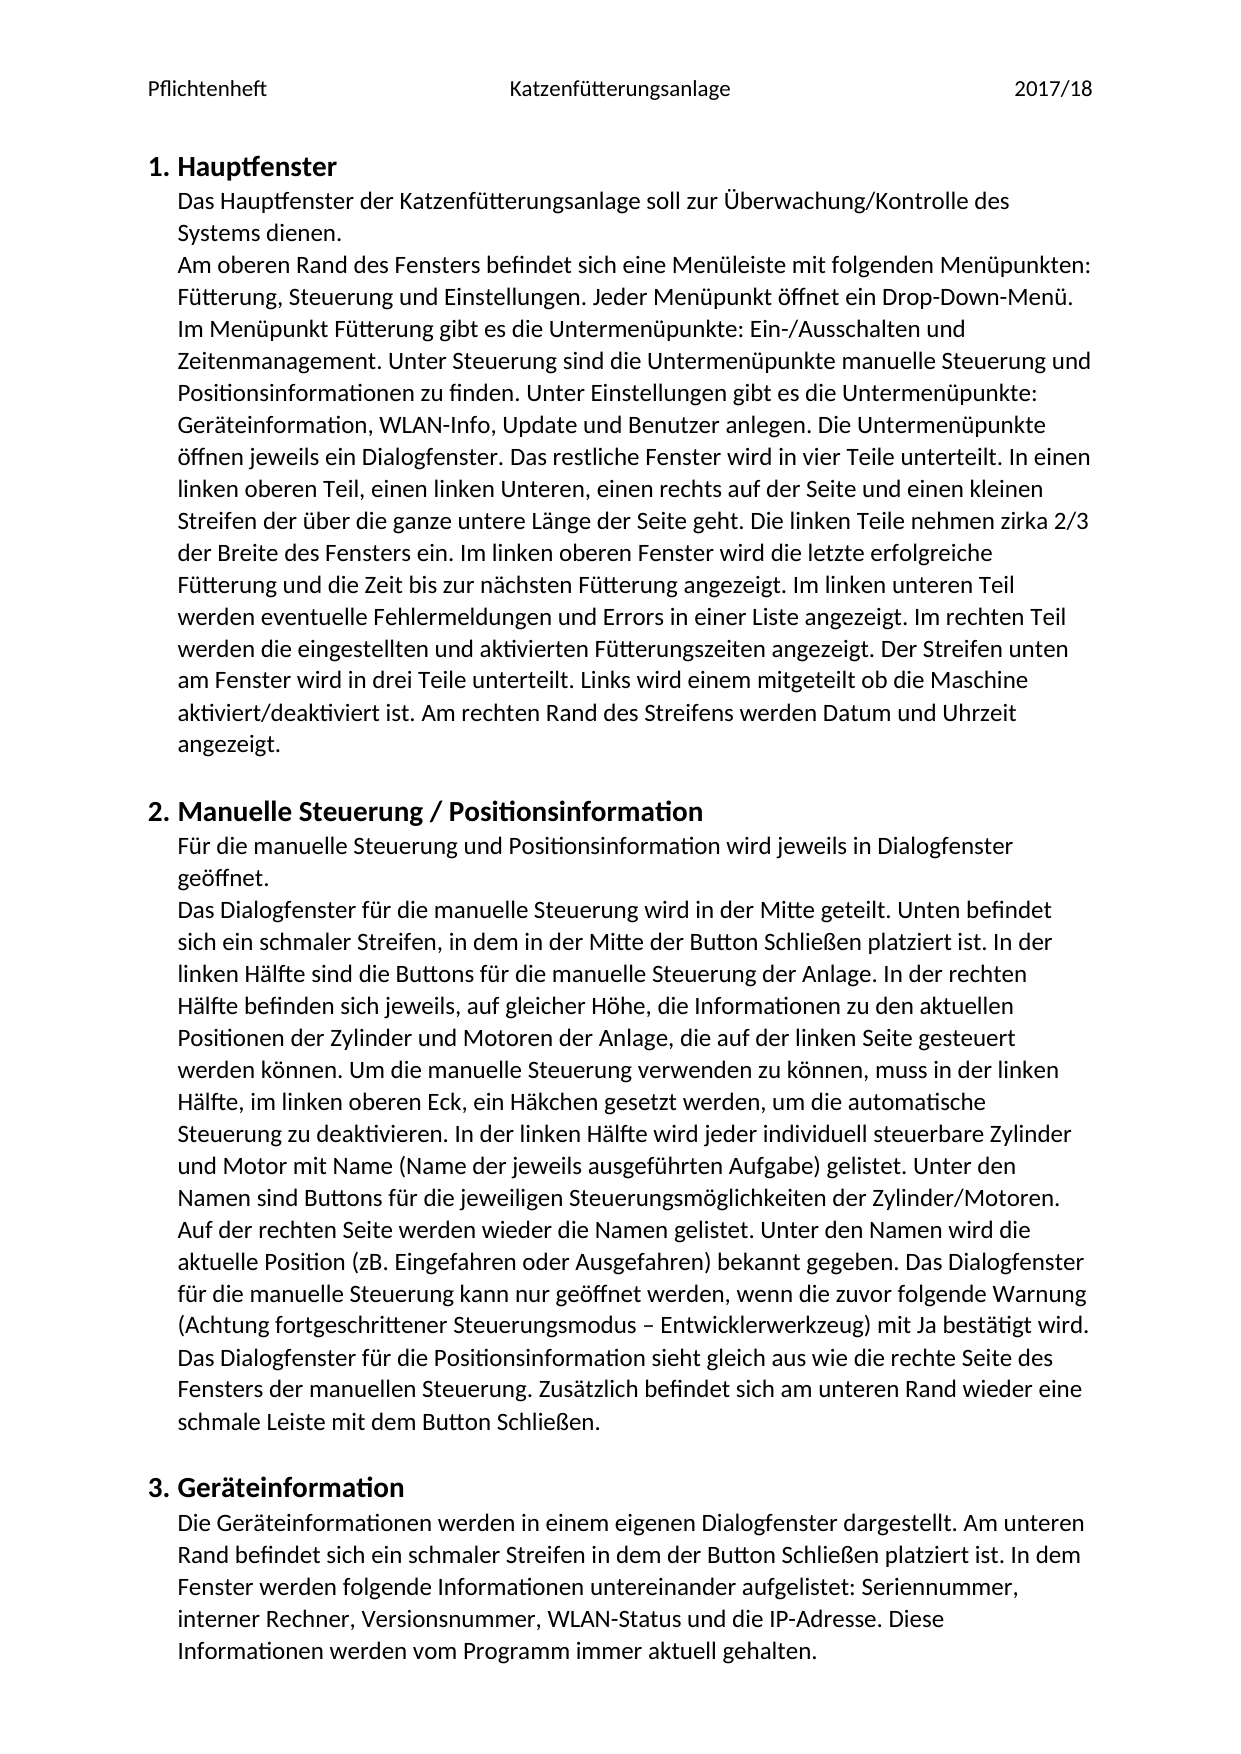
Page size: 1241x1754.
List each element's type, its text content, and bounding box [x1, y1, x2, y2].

text Für die manuelle Steuerung und Positionsinformation wird jeweils in Dialogfenster geöffnet. [177, 830, 1093, 892]
list Die Geräteinformationen werden in einem eigenen Dialogfenster dargestellt. Am unteren Rand befindet sich ein schmaler Streifen in dem der Button Schließen platziert ist. In dem Fenster werden folgende Informationen untereinander aufgelistet: Seriennummer, interner Rechner, Versionsnummer, WLAN-Status und die IP-Adresse. Diese Informationen werden vom Programm immer aktuell gehalten. [177, 1507, 1093, 1665]
text Das Hauptfenster der Katzenfütterungsanlage soll zur Überwachung/Kontrolle des Systems dienen. [177, 185, 1093, 247]
list Manuelle Steuerung / Positionsinformation [148, 793, 1093, 828]
text Das Dialogfenster für die manuelle Steuerung wird in der Mitte geteilt. Unten befindet sich ein schmaler Streifen, in dem in der Mitte der Button Schließen platziert ist. In der linken Hälfte sind die Buttons für die manuelle Steuerung der Anlage. In der rechten Hälfte befinden sich jeweils, auf gleicher Höhe, die Informationen zu den aktuellen Positionen der Zylinder und Motoren der Anlage, die auf der linken Seite gesteuert werden können. Um die manuelle Steuerung verwenden zu können, muss in der linken Hälfte, im linken oberen Eck, ein Häkchen gesetzt werden, um die automatische Steuerung zu deaktivieren. In der linken Hälfte wird jeder individuell steuerbare Zylinder und Motor mit Name (Name der jeweils ausgeführten Aufgabe) gelistet. Unter den Namen sind Buttons für die jeweiligen Steuerungsmöglichkeiten der Zylinder/Motoren. Auf der rechten Seite werden wieder die Namen gelistet. Unter den Namen wird die aktuelle Position (zB. Eingefahren oder Ausgefahren) bekannt gegeben. Das Dialogfenster für die manuelle Steuerung kann nur geöffnet werden, wenn die zuvor folgende Warnung (Achtung fortgeschrittener Steuerungsmodus – Entwicklerwerkzeug) mit Ja bestätigt wird. Das Dialogfenster für die Positionsinformation sieht gleich aus wie die rechte Seite des Fensters der manuellen Steuerung. Zusätzlich befindet sich am unteren Rand wieder eine schmale Leiste mit dem Button Schließen. [177, 894, 1093, 1436]
list Hauptfenster [148, 148, 1093, 183]
text Am oberen Rand des Fensters befindet sich eine Menüleiste mit folgenden Menüpunkten: Fütterung, Steuerung und Einstellungen. Jeder Menüpunkt öffnet ein Drop-Down-Menü. Im Menüpunkt Fütterung gibt es die Untermenüpunkte: Ein-/Ausschalten und Zeitenmanagement. Unter Steuerung sind die Untermenüpunkte manuelle Steuerung und Positionsinformationen zu finden. Unter Einstellungen gibt es die Untermenüpunkte: Geräteinformation, WLAN-Info, Update und Benutzer anlegen. Die Untermenüpunkte öffnen jeweils ein Dialogfenster. Das restliche Fenster wird in vier Teile unterteilt. In einen linken oberen Teil, einen linken Unteren, einen rechts auf der Seite und einen kleinen Streifen der über die ganze untere Länge der Seite geht. Die linken Teile nehmen zirka 2/3 der Breite des Fensters ein. Im linken oberen Fenster wird die letzte erfolgreiche Fütterung und die Zeit bis zur nächsten Fütterung angezeigt. Im linken unteren Teil werden eventuelle Fehlermeldungen und Errors in einer Liste angezeigt. Im rechten Teil werden die eingestellten und aktivierten Fütterungszeiten angezeigt. Der Streifen unten am Fenster wird in drei Teile unterteilt. Links wird einem mitgeteilt ob die Maschine aktiviert/deaktiviert ist. Am rechten Rand des Streifens werden Datum und Uhrzeit angezeigt. [177, 249, 1093, 759]
list Geräteinformation [148, 1469, 1093, 1505]
